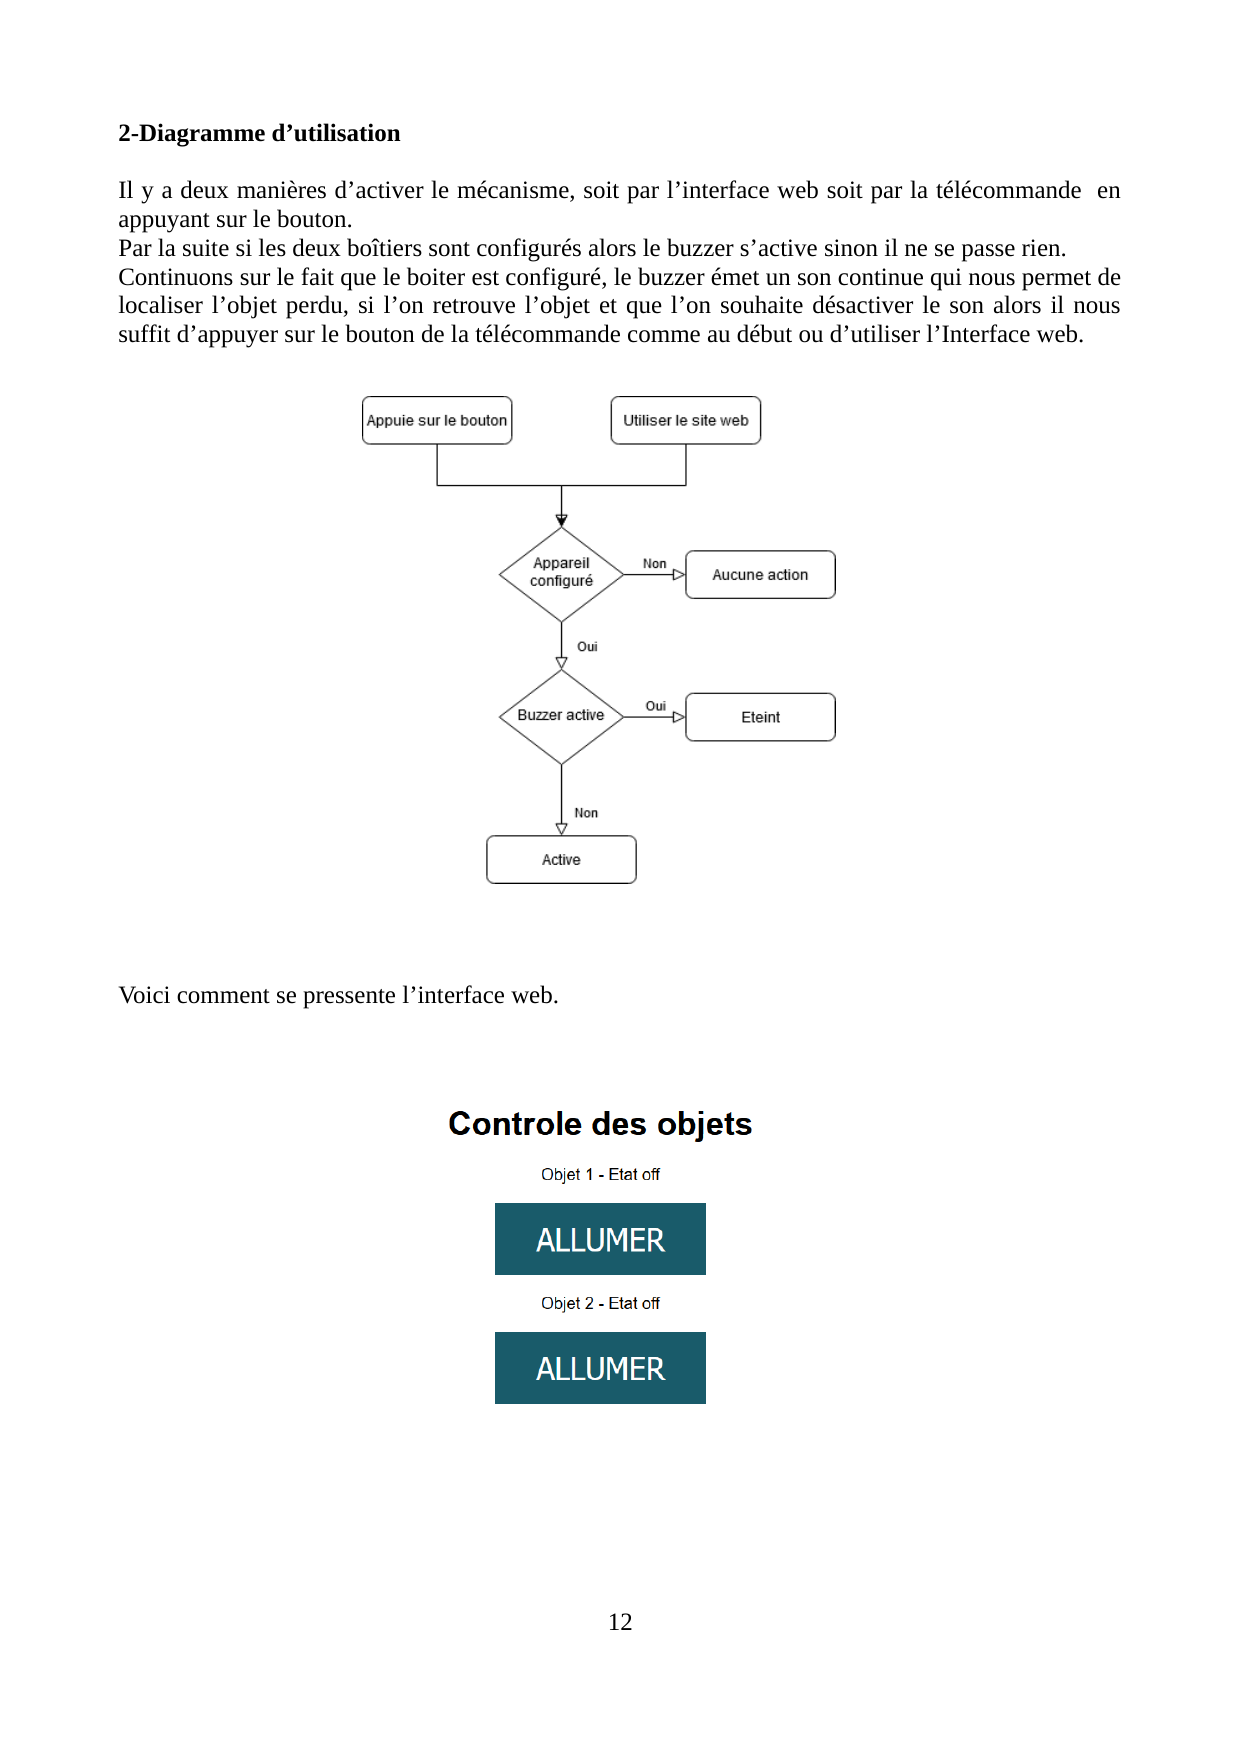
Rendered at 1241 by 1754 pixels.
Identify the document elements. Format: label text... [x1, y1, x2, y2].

picture [362, 396, 836, 884]
text Il y a deux manières d’activer le mécanisme, soit par l’interface web soit par la télécommande en appuyant sur le bouton. [118, 176, 1122, 233]
text 2-Diagramme d’utilisation [118, 118, 1122, 147]
text Par la suite si les deux boîtiers sont configurés alors le buzzer s’active sinon il ne se passe rien. [118, 233, 1122, 262]
text 12 [118, 1607, 1122, 1635]
picture [338, 1098, 894, 1481]
text Voici comment se pressente l’interface web. [118, 981, 1122, 1009]
text Continuons sur le fait que le boiter est configuré, le buzzer émet un son continue qui nous permet de localiser l’objet perdu, si l’on retrouve l’objet et que l’on souhaite désactiver le son alors il nous suffit d’appuyer sur le bouton de la télécommande comme au début ou d’utiliser l’Interface web. [118, 262, 1122, 348]
